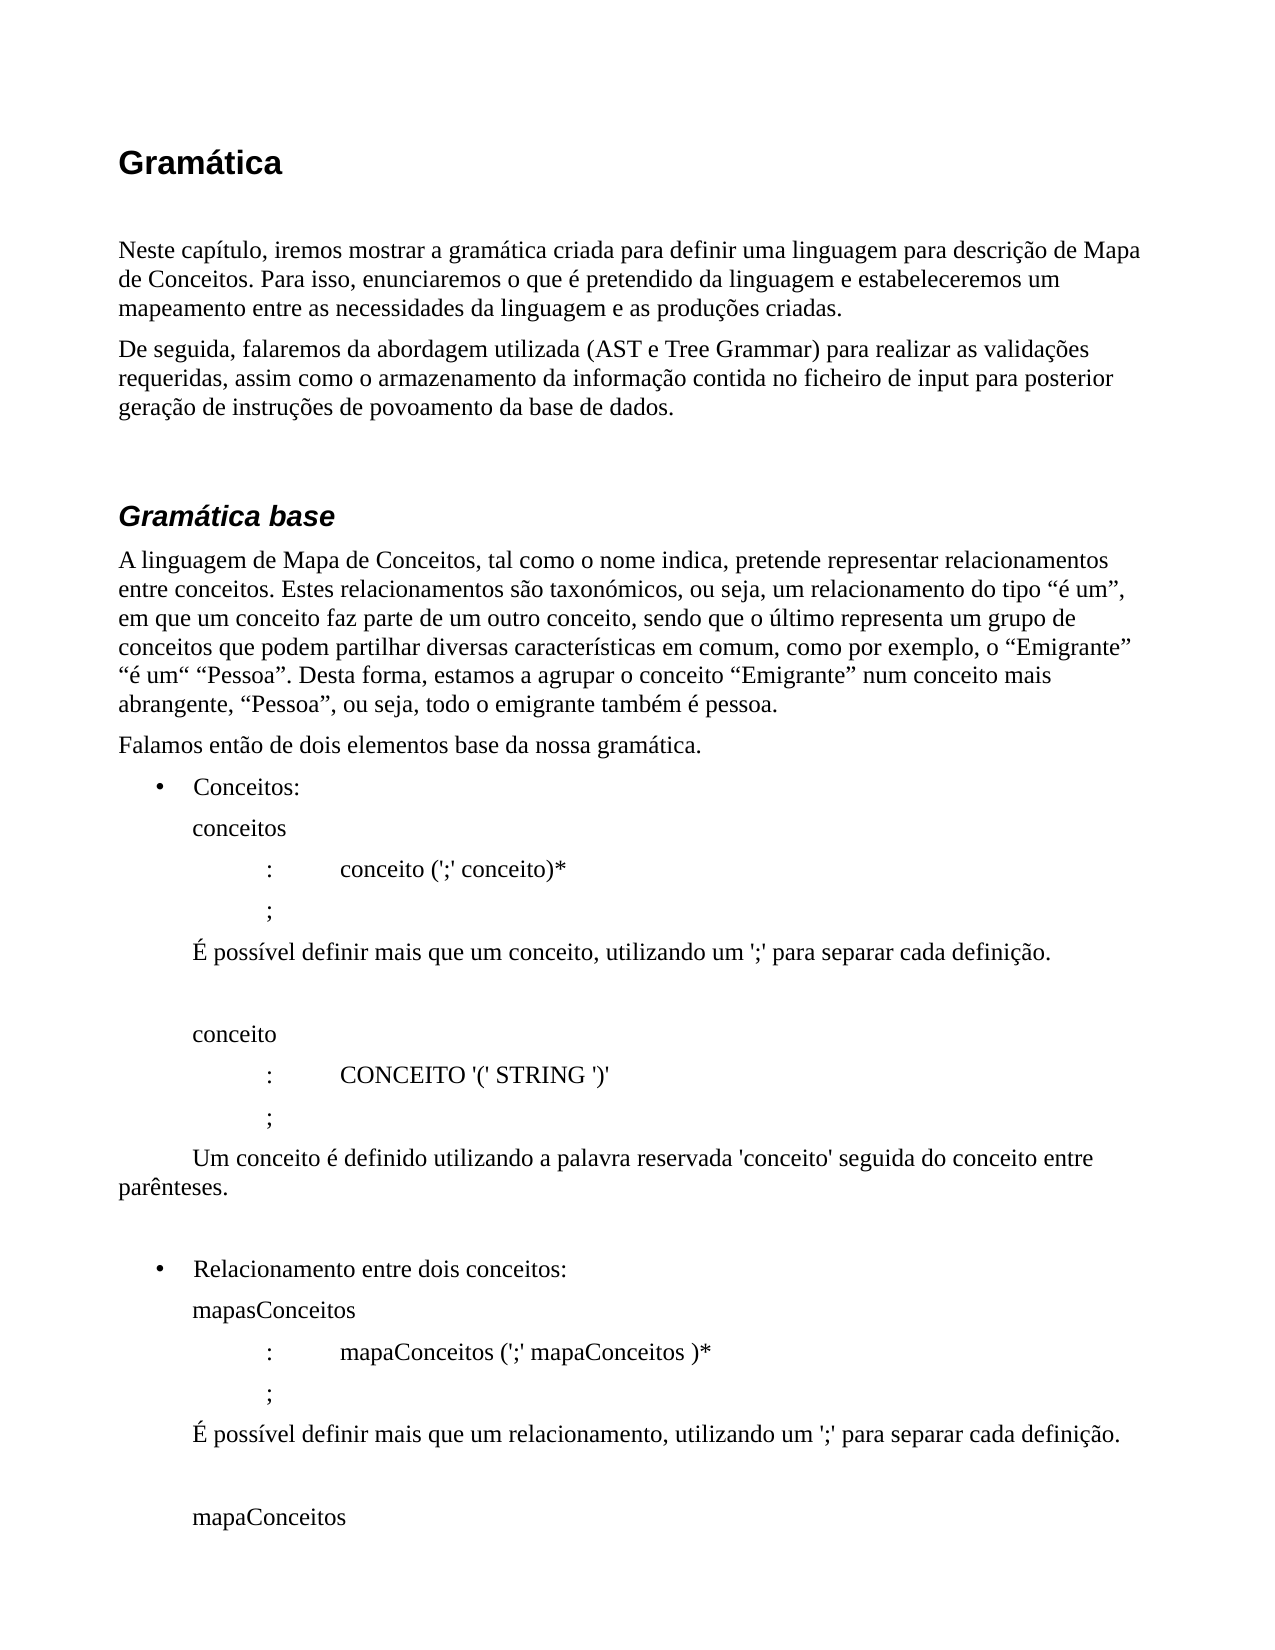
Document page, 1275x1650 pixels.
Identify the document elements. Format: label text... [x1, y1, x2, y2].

text De seguida, falaremos da abordagem utilizada (AST e Tree Grammar) para realizar as validações requeridas, assim como o armazenamento da informação contida no ficheiro de input para posterior geração de instruções de povoamento da base de dados. [118, 334, 1157, 421]
text Um conceito é definido utilizando a palavra reservada 'conceito' seguida do conceito entre parênteses. [118, 1143, 1157, 1200]
text ; [118, 1378, 1157, 1407]
text Falamos então de dois elementos base da nossa gramática. [118, 730, 1157, 759]
text A linguagem de Mapa de Conceitos, tal como o nome indica, pretende representar relacionamentos entre conceitos. Estes relacionamentos são taxonómicos, ou seja, um relacionamento do tipo “é um”, em que um conceito faz parte de um outro conceito, sendo que o último representa um grupo de conceitos que podem partilhar diversas características em comum, como por exemplo, o “Emigrante” “é um“ “Pessoa”. Desta forma, estamos a agrupar o conceito “Emigrante” num conceito mais abrangente, “Pessoa”, ou seja, todo o emigrante também é pessoa. [118, 545, 1157, 718]
list Conceitos: [156, 772, 1157, 800]
text : conceito (';' conceito)* [118, 854, 1157, 883]
text conceitos [118, 813, 1157, 842]
text mapaConceitos [118, 1502, 1157, 1530]
text : mapaConceitos (';' mapaConceitos )* [118, 1337, 1157, 1365]
text É possível definir mais que um relacionamento, utilizando um ';' para separar cada definição. [118, 1419, 1157, 1448]
text mapasConceitos [118, 1295, 1157, 1324]
list Relacionamento entre dois conceitos: [156, 1254, 1157, 1283]
text conceito [118, 1019, 1157, 1048]
text ; [118, 895, 1157, 924]
text Neste capítulo, iremos mostrar a gramática criada para definir uma linguagem para descrição de Mapa de Conceitos. Para isso, enunciaremos o que é pretendido da linguagem e estabeleceremos um mapeamento entre as necessidades da linguagem e as produções criadas. [118, 236, 1157, 322]
text É possível definir mais que um conceito, utilizando um ';' para separar cada definição. [118, 937, 1157, 965]
subtitle Gramática [118, 143, 1157, 182]
text ; [118, 1102, 1157, 1130]
text : CONCEITO '(' STRING ')' [118, 1060, 1157, 1089]
subtitle Gramática base [118, 499, 1157, 533]
